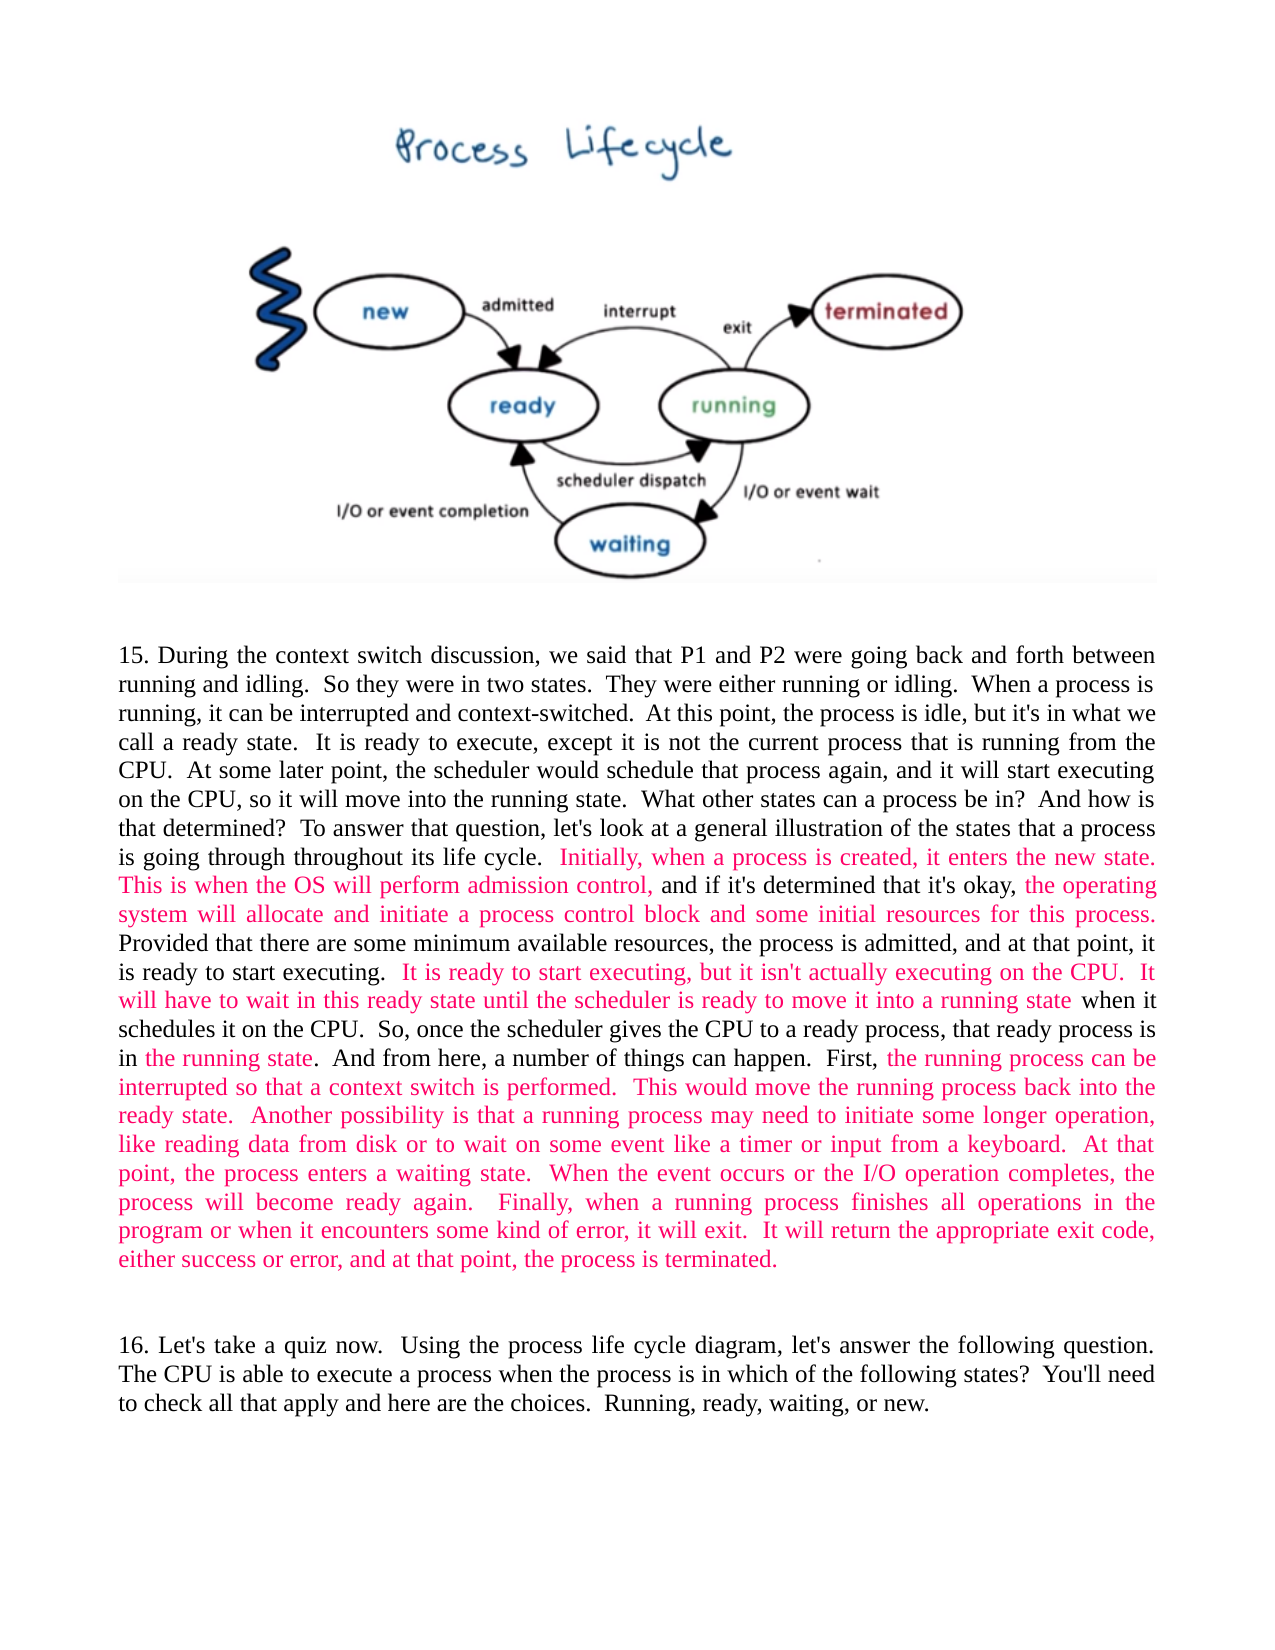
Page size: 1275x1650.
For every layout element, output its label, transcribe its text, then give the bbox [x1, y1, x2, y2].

text 16. Let's take a quiz now. Using the process life cycle diagram, let's answer the following question. The CPU is able to execute a process when the process is in which of the following states? You'll need to check all that apply and here are the choices. Running, ready, waiting, or new. [118, 1330, 1157, 1417]
picture [118, 118, 1157, 583]
text 15. During the context switch discussion, we said that P1 and P2 were going back and forth between running and idling. So they were in two states. They were either running or idling. When a process is running, it can be interrupted and context-switched. At this point, the process is idle, but it's in what we call a ready state. It is ready to execute, except it is not the current process that is running from the CPU. At some later point, the scheduler would schedule that process again, and it will start executing on the CPU, so it will move into the running state. What other states can a process be in? And how is that determined? To answer that question, let's look at a general illustration of the states that a process is going through throughout its life cycle. Initially, when a process is created, it enters the new state. This is when the OS will perform admission control, and if it's determined that it's okay, the operating system will allocate and initiate a process control block and some initial resources for this process. Provided that there are some minimum available resources, the process is admitted, and at that point, it is ready to start executing. It is ready to start executing, but it isn't actually executing on the CPU. It will have to wait in this ready state until the scheduler is ready to move it into a running state when it schedules it on the CPU. So, once the scheduler gives the CPU to a ready process, that ready process is in the running state. And from here, a number of things can happen. First, the running process can be interrupted so that a context switch is performed. This would move the running process back into the ready state. Another possibility is that a running process may need to initiate some longer operation, like reading data from disk or to wait on some event like a timer or input from a keyboard. At that point, the process enters a waiting state. When the event occurs or the I/O operation completes, the process will become ready again. Finally, when a running process finishes all operations in the program or when it encounters some kind of error, it will exit. It will return the appropriate exit code, either success or error, and at that point, the process is terminated. [118, 640, 1157, 1273]
